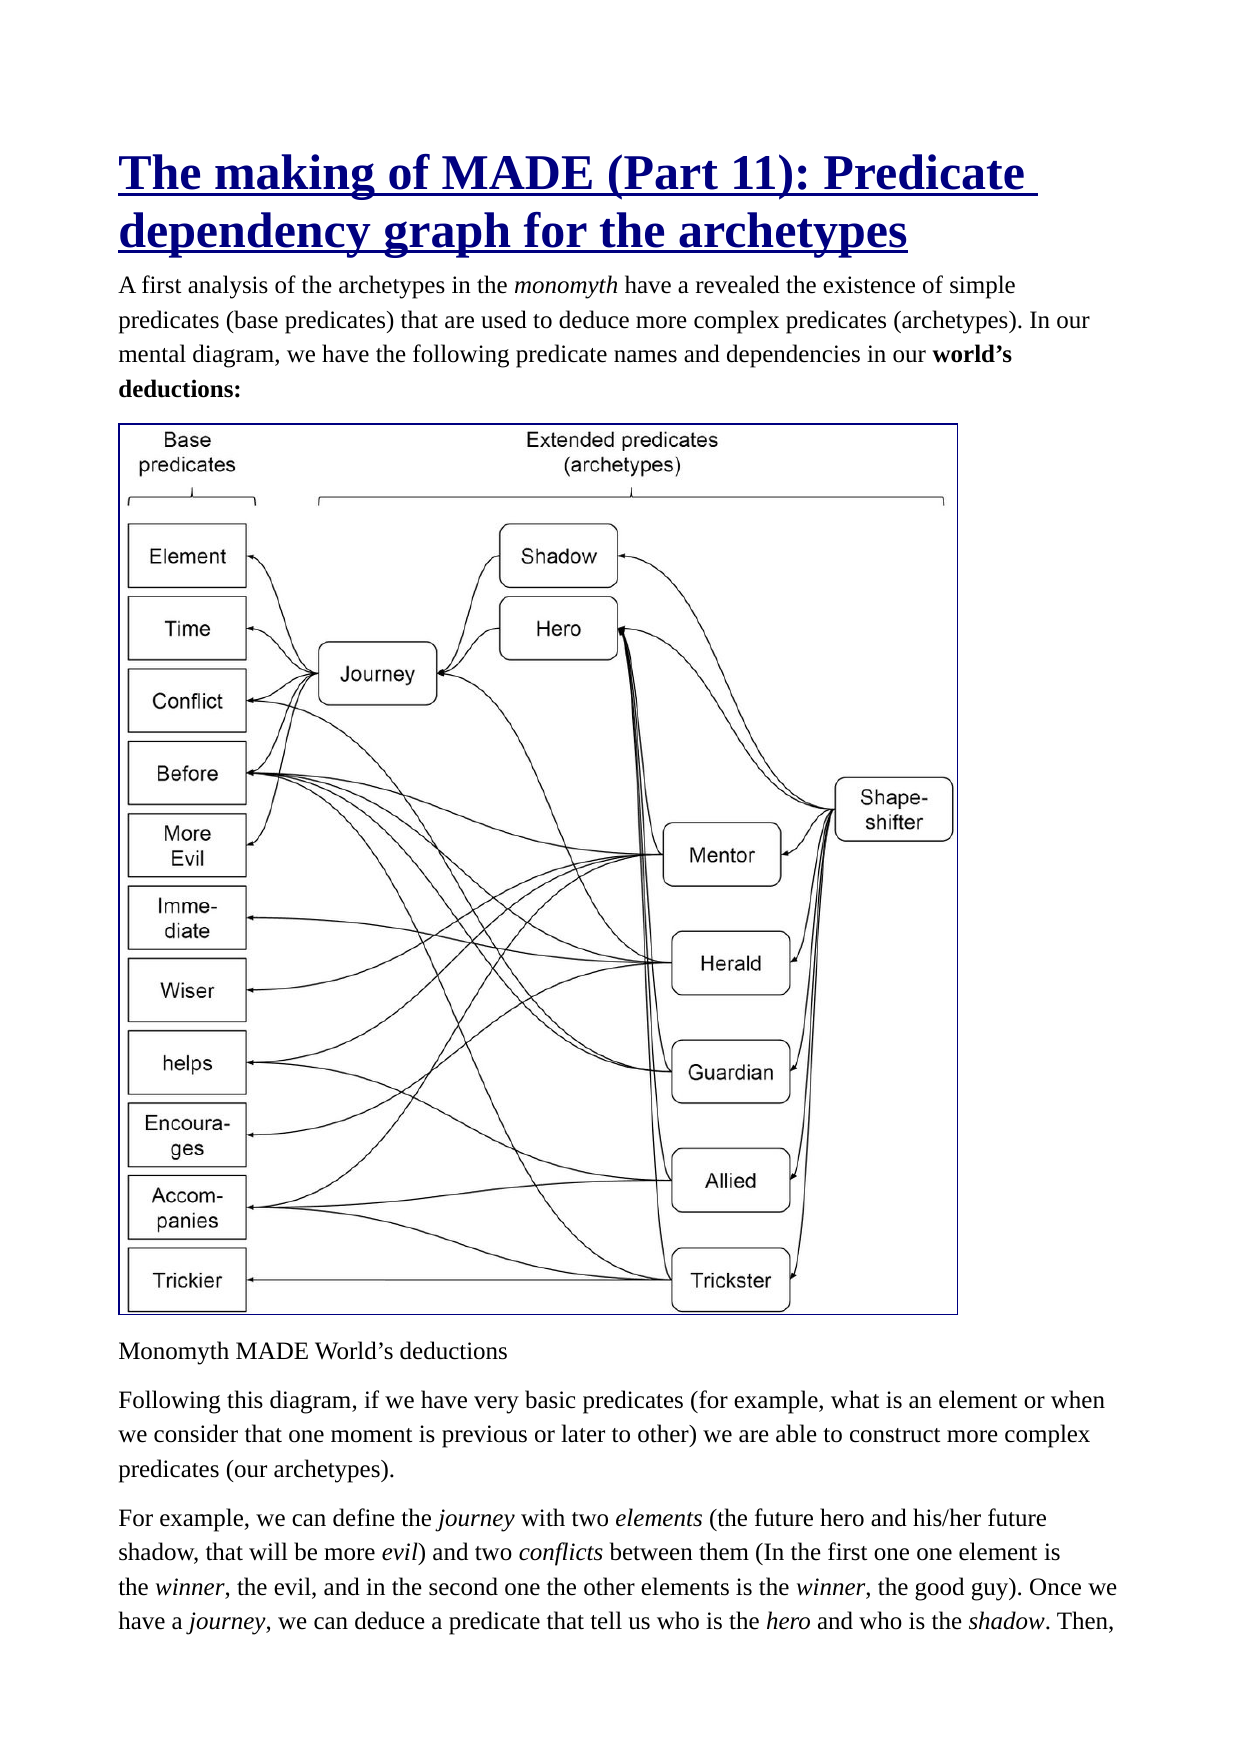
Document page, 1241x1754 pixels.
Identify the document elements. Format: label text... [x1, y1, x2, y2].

text A first analysis of the archetypes in the monomyth have a revealed the existence of simple predicates (base predicates) that are used to deduce more complex predicates (archetypes). In our mental diagram, we have the following predicate names and dependencies in our world’s deductions: [118, 271, 1122, 403]
subtitle The making of MADE (Part 11): Predicate dependency graph for the archetypes [118, 143, 1122, 258]
picture [120, 425, 957, 1314]
text Following this diagram, if we have very basic predicates (for example, what is an element or when we consider that one moment is previous or later to other) we are able to construct more complex predicates (our archetypes). [118, 1385, 1122, 1482]
text Monomyth MADE World’s deductions [118, 1336, 1122, 1364]
text For example, we can define the journey with two elements (the future hero and his/her future shadow, that will be more evil) and two conflicts between them (In the first one one element is the winner, the evil, and in the second one the other elements is the winner, the good guy). Once we have a journey, we can deduce a predicate that tell us who is the hero and who is the shadow. Then, [118, 1503, 1122, 1635]
